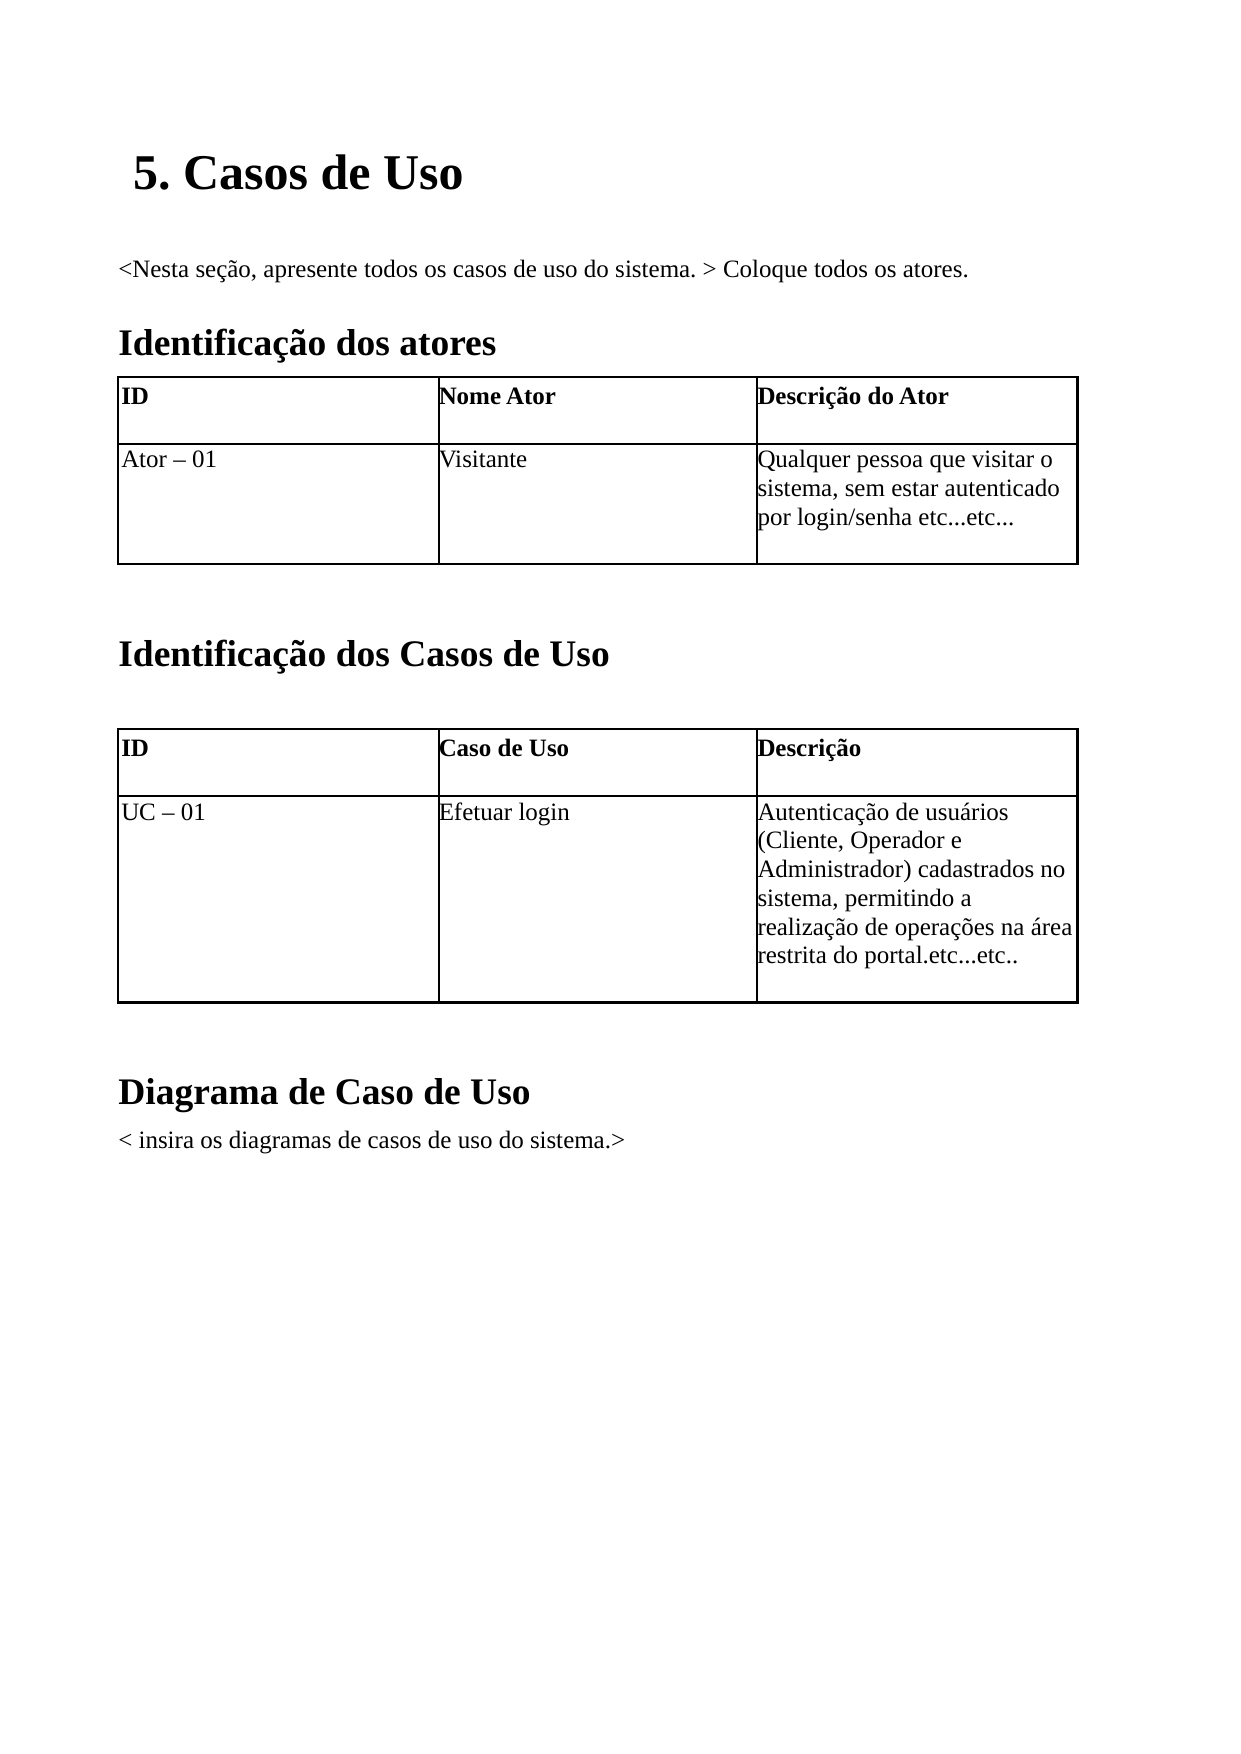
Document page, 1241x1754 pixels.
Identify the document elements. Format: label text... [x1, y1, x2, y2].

table_cell Qualquer pessoa que visitar o sistema, sem estar autenticado por login/senha etc...etc... [758, 445, 1076, 563]
subtitle Diagrama de Caso de Uso [118, 1070, 1122, 1113]
table_header Descrição [758, 730, 1076, 794]
table_cell UC – 01 [119, 797, 438, 1001]
table_cell Visitante [440, 445, 756, 563]
subtitle Identificação dos Casos de Uso [118, 631, 1122, 674]
subtitle Identificação dos atores [118, 321, 1122, 364]
table_header ID [119, 378, 438, 442]
table_header Nome Ator [440, 378, 756, 442]
text <Nesta seção, apresente todos os casos de uso do sistema. > Coloque todos os atores. [118, 254, 1122, 283]
table_cell Ator – 01 [119, 445, 438, 563]
table_header Descrição do Ator [758, 378, 1076, 442]
table_cell Autenticação de usuários (Cliente, Operador e Administrador) cadastrados no sistema, permitindo a realização de operações na área restrita do portal.etc...etc.. [758, 797, 1076, 1001]
text < insira os diagramas de casos de uso do sistema.> [118, 1125, 1122, 1154]
subtitle 5. Casos de Uso [133, 143, 1122, 201]
table_header Caso de Uso [440, 730, 756, 794]
table_cell Efetuar login [440, 797, 756, 1001]
table_header ID [119, 730, 438, 794]
